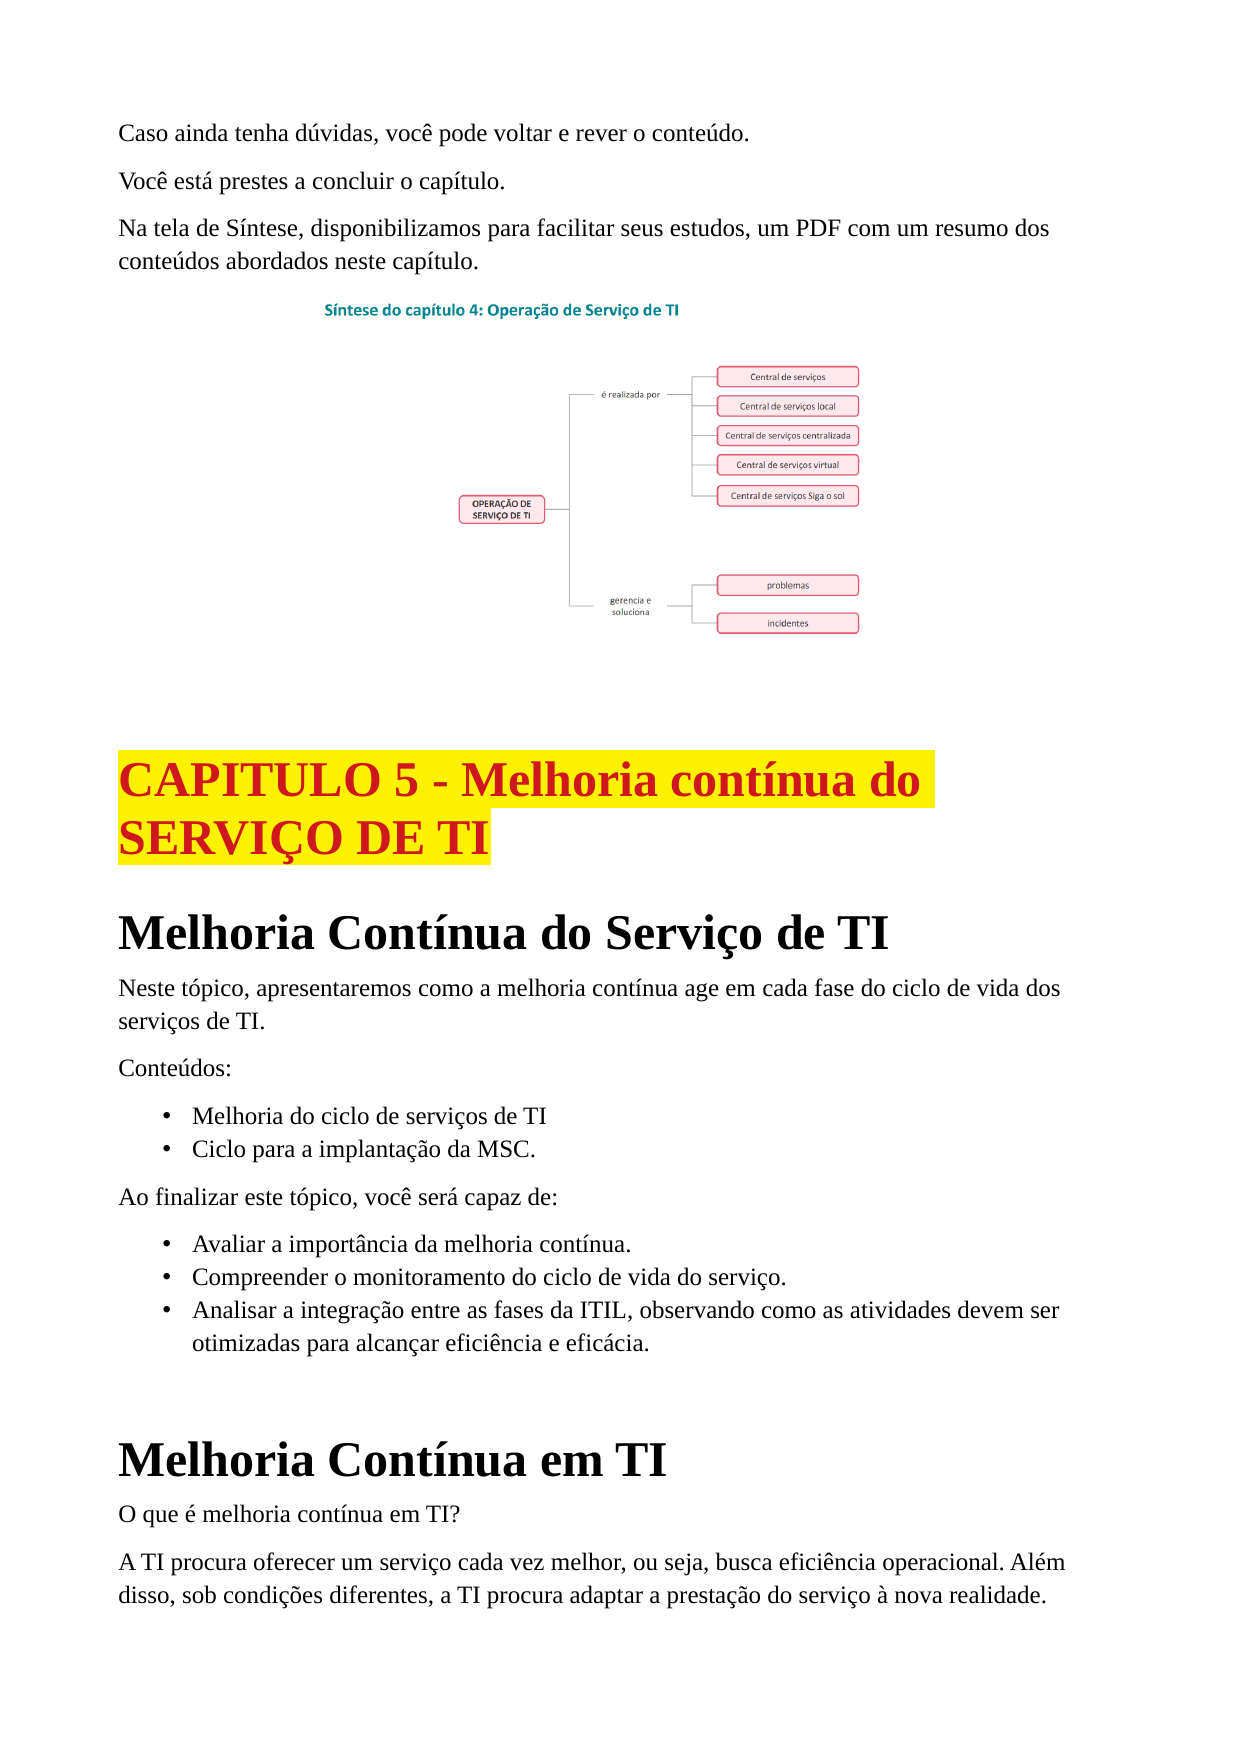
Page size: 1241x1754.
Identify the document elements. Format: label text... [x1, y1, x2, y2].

text Ao finalizar este tópico, você será capaz de: [118, 1182, 1122, 1210]
picture [319, 293, 921, 658]
subtitle Melhoria Contínua em TI [118, 1429, 1122, 1487]
subtitle Melhoria Contínua do Serviço de TI [118, 903, 1122, 960]
text A TI procura oferecer um serviço cada vez melhor, ou seja, busca eficiência operacional. Além disso, sob condições diferentes, a TI procura adaptar a prestação do serviço à nova realidade. [118, 1547, 1122, 1609]
text Neste tópico, apresentaremos como a melhoria contínua age em cada fase do ciclo de vida dos serviços de TI. [118, 973, 1122, 1034]
text Caso ainda tenha dúvidas, você pode voltar e rever o conteúdo. [118, 118, 1122, 147]
list Compreender o monitoramento do ciclo de vida do serviço. [162, 1262, 1122, 1291]
list Analisar a integração entre as fases da ITIL, observando como as atividades devem ser otimizadas para alcançar eficiência e eficácia. [162, 1295, 1122, 1357]
list Ciclo para a implantação da MSC. [162, 1134, 1122, 1163]
text Você está prestes a concluir o capítulo. [118, 166, 1122, 194]
text O que é melhoria contínua em TI? [118, 1499, 1122, 1528]
text Na tela de Síntese, disponibilizamos para facilitar seus estudos, um PDF com um resumo dos conteúdos abordados neste capítulo. [118, 213, 1122, 275]
text Conteúdos: [118, 1053, 1122, 1082]
list Avaliar a importância da melhoria contínua. [162, 1229, 1122, 1258]
subtitle CAPITULO 5 - Melhoria contínua do SERVIÇO DE TI [118, 750, 1122, 865]
list Melhoria do ciclo de serviços de TI [162, 1101, 1122, 1130]
